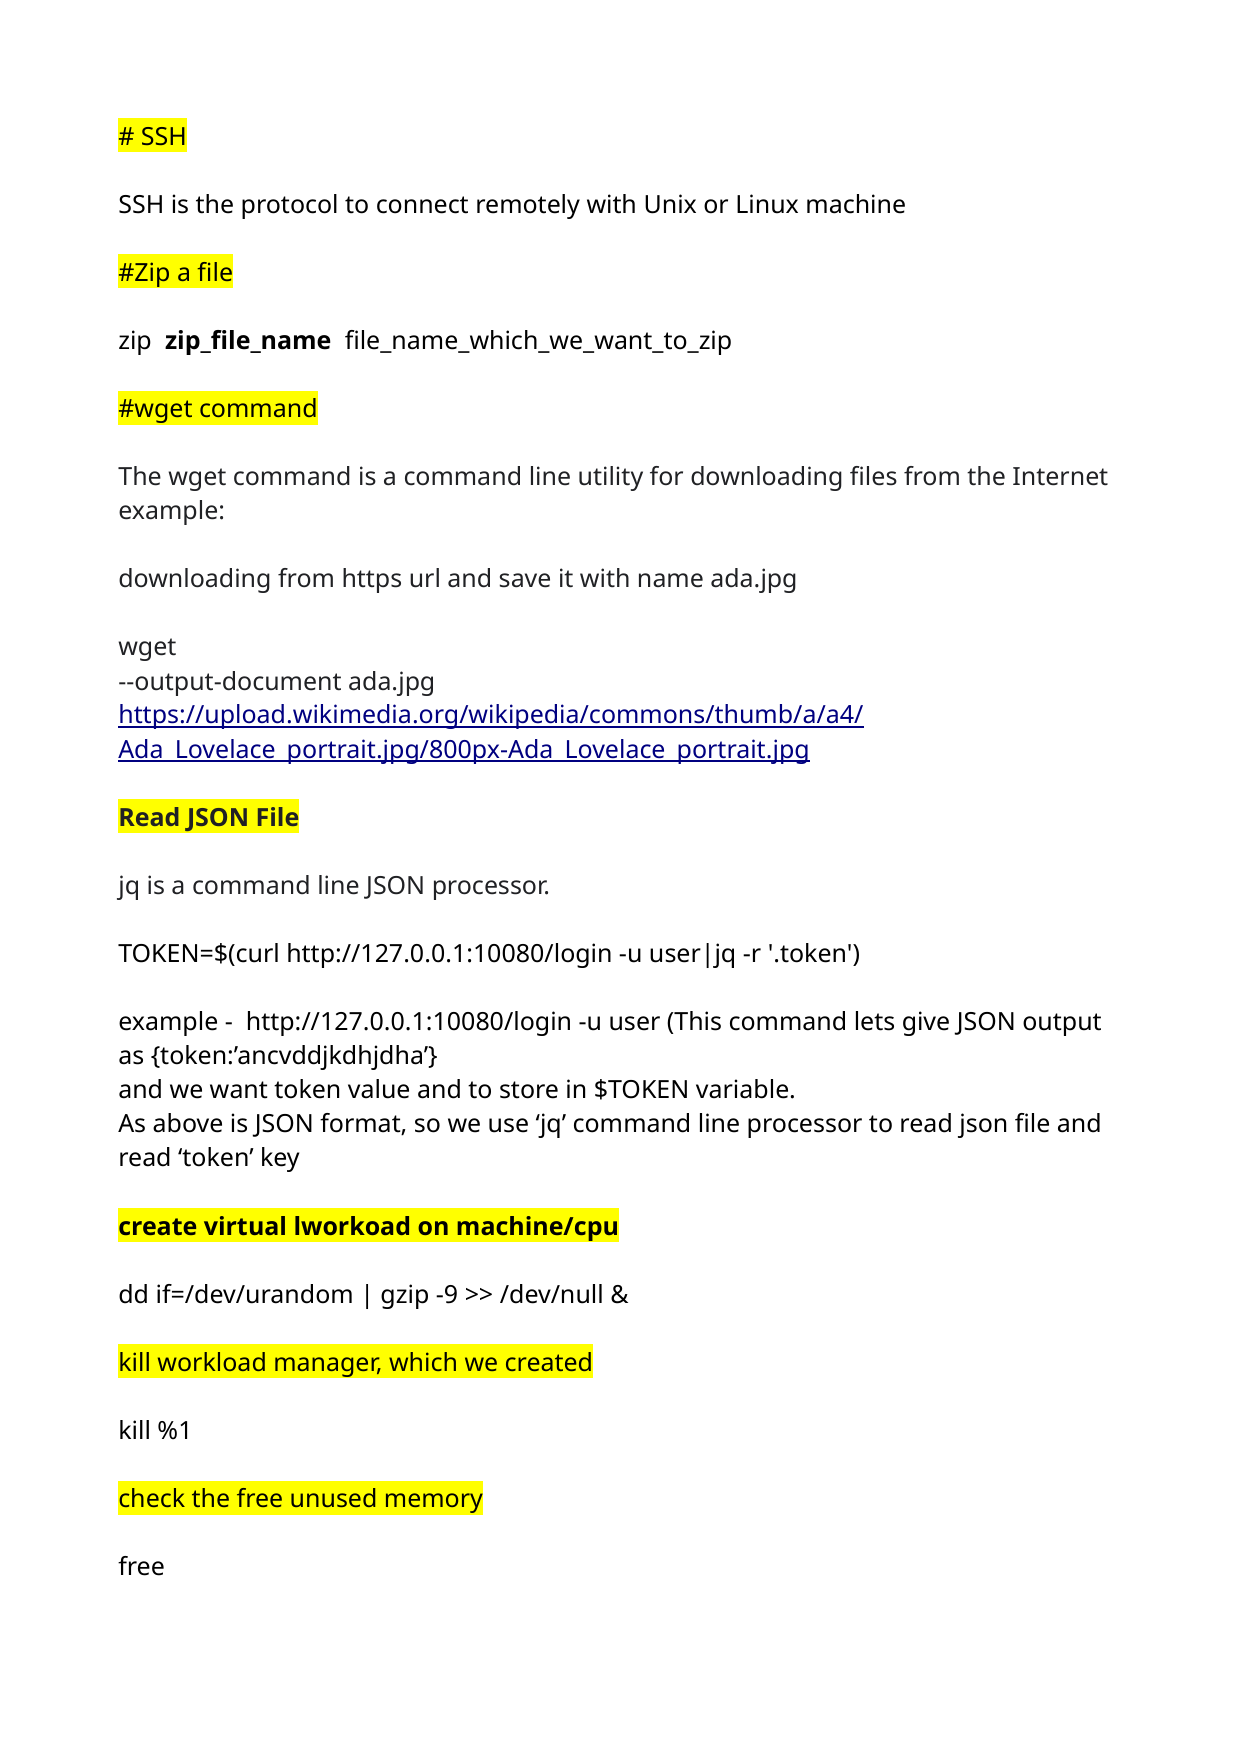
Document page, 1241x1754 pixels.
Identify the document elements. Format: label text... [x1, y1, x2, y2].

text and we want token value and to store in $TOKEN variable. [118, 1072, 1122, 1106]
text example: [118, 493, 1122, 527]
text As above is JSON format, so we use ‘jq’ command line processor to read json file and read ‘token’ key [118, 1106, 1122, 1174]
text downloading from https url and save it with name ada.jpg [118, 561, 1122, 595]
text dd if=/dev/urandom | gzip -9 >> /dev/null & [118, 1276, 1122, 1310]
text TOKEN=$(curl http://127.0.0.1:10080/login -u user|jq -r '.token') [118, 936, 1122, 970]
text #wget command [118, 391, 1122, 425]
text example - http://127.0.0.1:10080/login -u user (This command lets give JSON output as {token:’ancvddjkdhjdha’} [118, 1004, 1122, 1072]
text zip zip_file_name file_name_which_we_want_to_zip [118, 322, 1122, 357]
text wget [118, 629, 1122, 663]
text check the free unused memory [118, 1481, 1122, 1515]
text --output-document ada.jpg [118, 663, 1122, 697]
text free [118, 1549, 1122, 1583]
text SSH is the protocol to connect remotely with Unix or Linux machine [118, 186, 1122, 220]
text kill workload manager, which we created [118, 1344, 1122, 1378]
text kill %1 [118, 1412, 1122, 1447]
text https://upload.wikimedia.org/wikipedia/commons/thumb/a/a4/Ada_Lovelace_portrait.jpg/800px-Ada_Lovelace_portrait.jpg [118, 697, 1122, 765]
text jq is a command line JSON processor. [118, 867, 1122, 902]
text create virtual lworkoad on machine/cpu [118, 1208, 1122, 1242]
text #Zip a file [118, 254, 1122, 288]
text # SSH [118, 118, 1122, 152]
text Read JSON File [118, 799, 1122, 833]
text The wget command is a command line utility for downloading files from the Internet [118, 459, 1122, 493]
